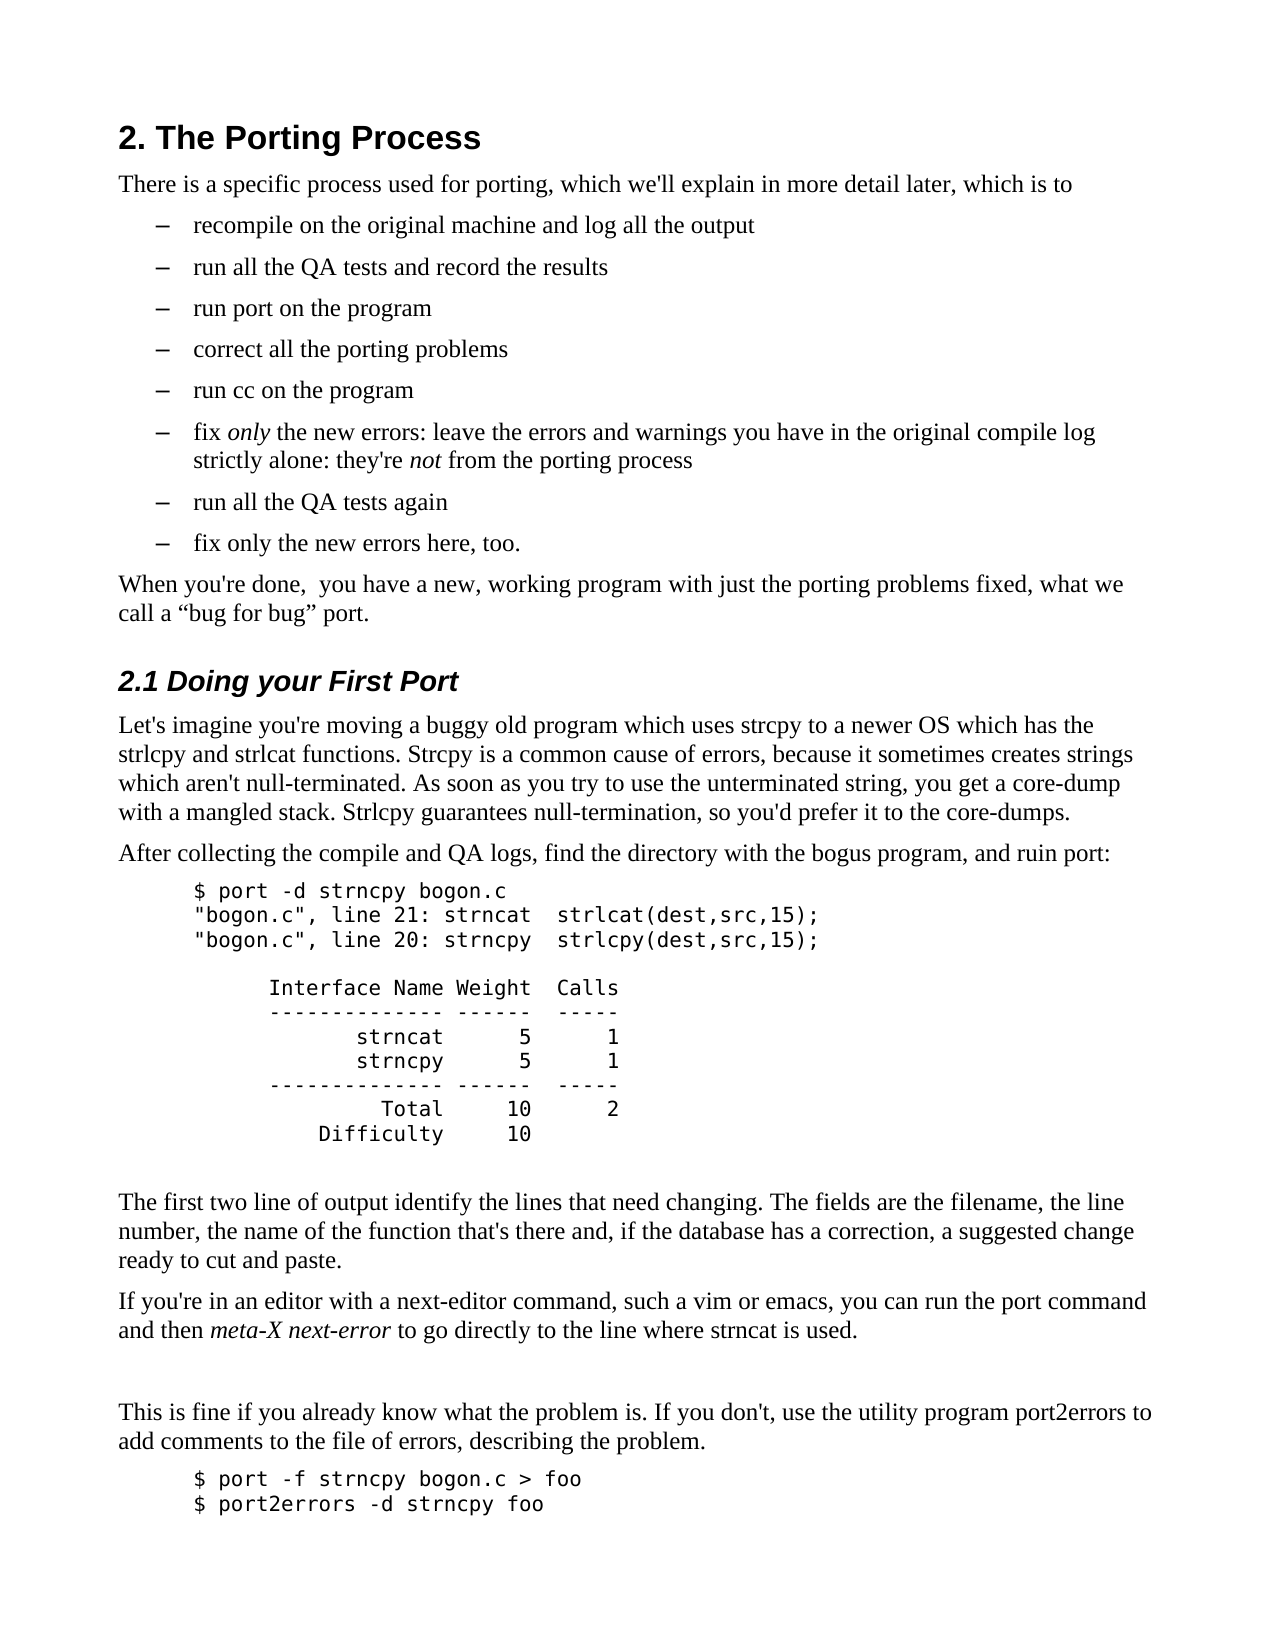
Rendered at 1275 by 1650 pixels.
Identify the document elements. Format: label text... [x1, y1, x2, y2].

list fix only the new errors: leave the errors and warnings you have in the original compile log strictly alone: they're not from the porting process [156, 417, 1157, 474]
list fix only the new errors here, too. [156, 528, 1157, 557]
text This is fine if you already know what the problem is. If you don't, use the utility program port2errors to add comments to the file of errors, describing the problem. [118, 1397, 1157, 1455]
text There is a specific process used for porting, which we'll explain in more detail later, which is to [118, 169, 1157, 198]
text strncpy 5 1 [193, 1049, 1157, 1073]
text Interface Name Weight Calls [193, 976, 1157, 1000]
text After collecting the compile and QA logs, find the directory with the bogus program, and ruin port: [118, 838, 1157, 867]
text -------------- ------ ----- [193, 1000, 1157, 1025]
text When you're done, you have a new, working program with just the porting problems fixed, what we call a “bug for bug” port. [118, 569, 1157, 627]
text Total 10 2 [193, 1097, 1157, 1122]
text $ port -f strncpy bogon.c > foo [193, 1467, 1157, 1492]
subtitle 2.1 Doing your First Port [118, 664, 1157, 698]
text If you're in an editor with a next-editor command, such a vim or emacs, you can run the port command and then meta-X next-error to go directly to the line where strncat is used. [118, 1286, 1157, 1343]
text strncat 5 1 [193, 1025, 1157, 1049]
text "bogon.c", line 20: strncpy strlcpy(dest,src,15); [193, 928, 1157, 952]
text Difficulty 10 [193, 1122, 1157, 1146]
list recompile on the original machine and log all the output [156, 211, 1157, 239]
list run all the QA tests again [156, 487, 1157, 516]
list run port on the program [156, 293, 1157, 322]
text The first two line of output identify the lines that need changing. The fields are the filename, the line number, the name of the function that's there and, if the database has a correction, a suggested change ready to cut and paste. [118, 1187, 1157, 1273]
list run all the QA tests and record the results [156, 252, 1157, 281]
text $ port2errors -d strncpy foo [193, 1492, 1157, 1516]
text "bogon.c", line 21: strncat strlcat(dest,src,15); [193, 903, 1157, 928]
subtitle 2. The Porting Process [118, 118, 1157, 157]
list correct all the porting problems [156, 334, 1157, 363]
text $ port -d strncpy bogon.c [193, 879, 1157, 903]
text Let's imagine you're moving a buggy old program which uses strcpy to a newer OS which has the strlcpy and strlcat functions. Strcpy is a common cause of errors, because it sometimes creates strings which aren't null-terminated. As soon as you try to use the unterminated string, you get a core-dump with a mangled stack. Strlcpy guarantees null-termination, so you'd prefer it to the core-dumps. [118, 710, 1157, 825]
text -------------- ------ ----- [193, 1073, 1157, 1097]
list run cc on the program [156, 376, 1157, 404]
